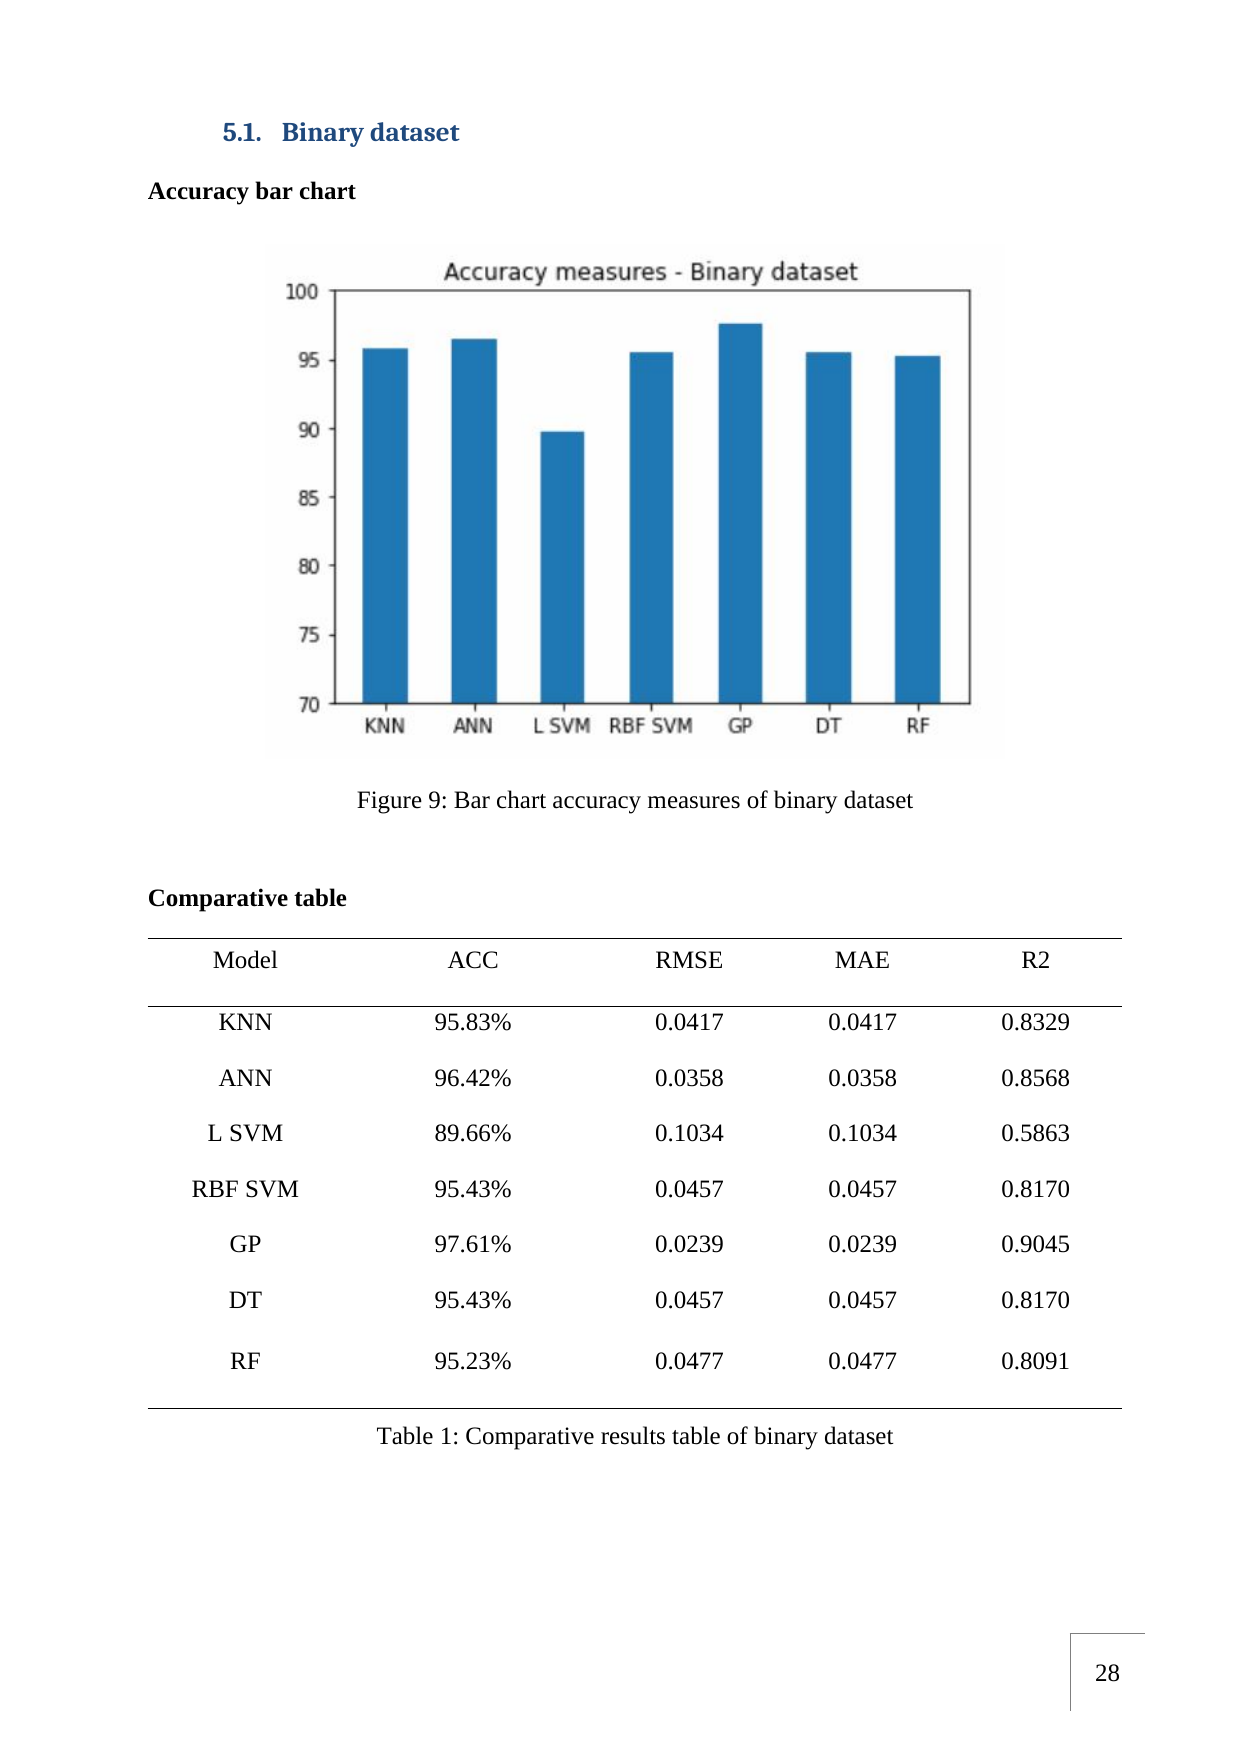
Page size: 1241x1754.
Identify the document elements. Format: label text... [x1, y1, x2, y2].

table_cell 0.0457 [603, 1285, 776, 1340]
text Figure 9: Bar chart accuracy measures of binary dataset [167, 244, 1102, 814]
table_cell 0.8329 [949, 1007, 1122, 1063]
table_cell 0.0239 [776, 1229, 949, 1285]
table_cell 0.0477 [603, 1340, 776, 1407]
table_cell GP [148, 1229, 343, 1285]
table_cell 0.0457 [603, 1174, 776, 1229]
table_cell 0.0457 [776, 1285, 949, 1340]
table_cell 0.9045 [949, 1229, 1122, 1285]
subtitle Comparative table [148, 232, 1122, 911]
table_cell 0.8170 [949, 1285, 1122, 1340]
table_cell 96.42% [343, 1063, 603, 1118]
table_header R2 [949, 939, 1122, 1006]
text Table 1: Comparative results table of binary dataset [148, 1421, 1122, 1450]
table_header Model [148, 939, 343, 1006]
table_cell 0.8170 [949, 1174, 1122, 1229]
table_cell RBF SVM [148, 1174, 343, 1229]
table_cell 0.0358 [603, 1063, 776, 1118]
table_cell 0.8091 [949, 1340, 1122, 1407]
subtitle Binary dataset [223, 117, 1122, 148]
table_cell 0.0358 [776, 1063, 949, 1118]
table_cell 0.0239 [603, 1229, 776, 1285]
table_header ACC [343, 939, 603, 1006]
table_header RMSE [603, 939, 776, 1006]
table_cell 95.43% [343, 1285, 603, 1340]
table_cell DT [148, 1285, 343, 1340]
table_cell 0.5863 [949, 1118, 1122, 1174]
table_cell 0.1034 [603, 1118, 776, 1174]
table_cell ANN [148, 1063, 343, 1118]
table_cell 0.1034 [776, 1118, 949, 1174]
table_header MAE [776, 939, 949, 1006]
text Accuracy bar chart [148, 176, 1122, 205]
table_cell 95.83% [343, 1007, 603, 1063]
table_cell RF [148, 1340, 343, 1407]
table_cell 97.61% [343, 1229, 603, 1285]
table_cell 89.66% [343, 1118, 603, 1174]
table_cell 0.0417 [603, 1007, 776, 1063]
picture [265, 244, 1005, 759]
table_cell 0.0417 [776, 1007, 949, 1063]
table_cell 95.43% [343, 1174, 603, 1229]
table_cell KNN [148, 1007, 343, 1063]
table_cell 95.23% [343, 1340, 603, 1407]
table_cell 0.8568 [949, 1063, 1122, 1118]
table_cell L SVM [148, 1118, 343, 1174]
table_cell 0.0457 [776, 1174, 949, 1229]
table_cell 0.0477 [776, 1340, 949, 1407]
